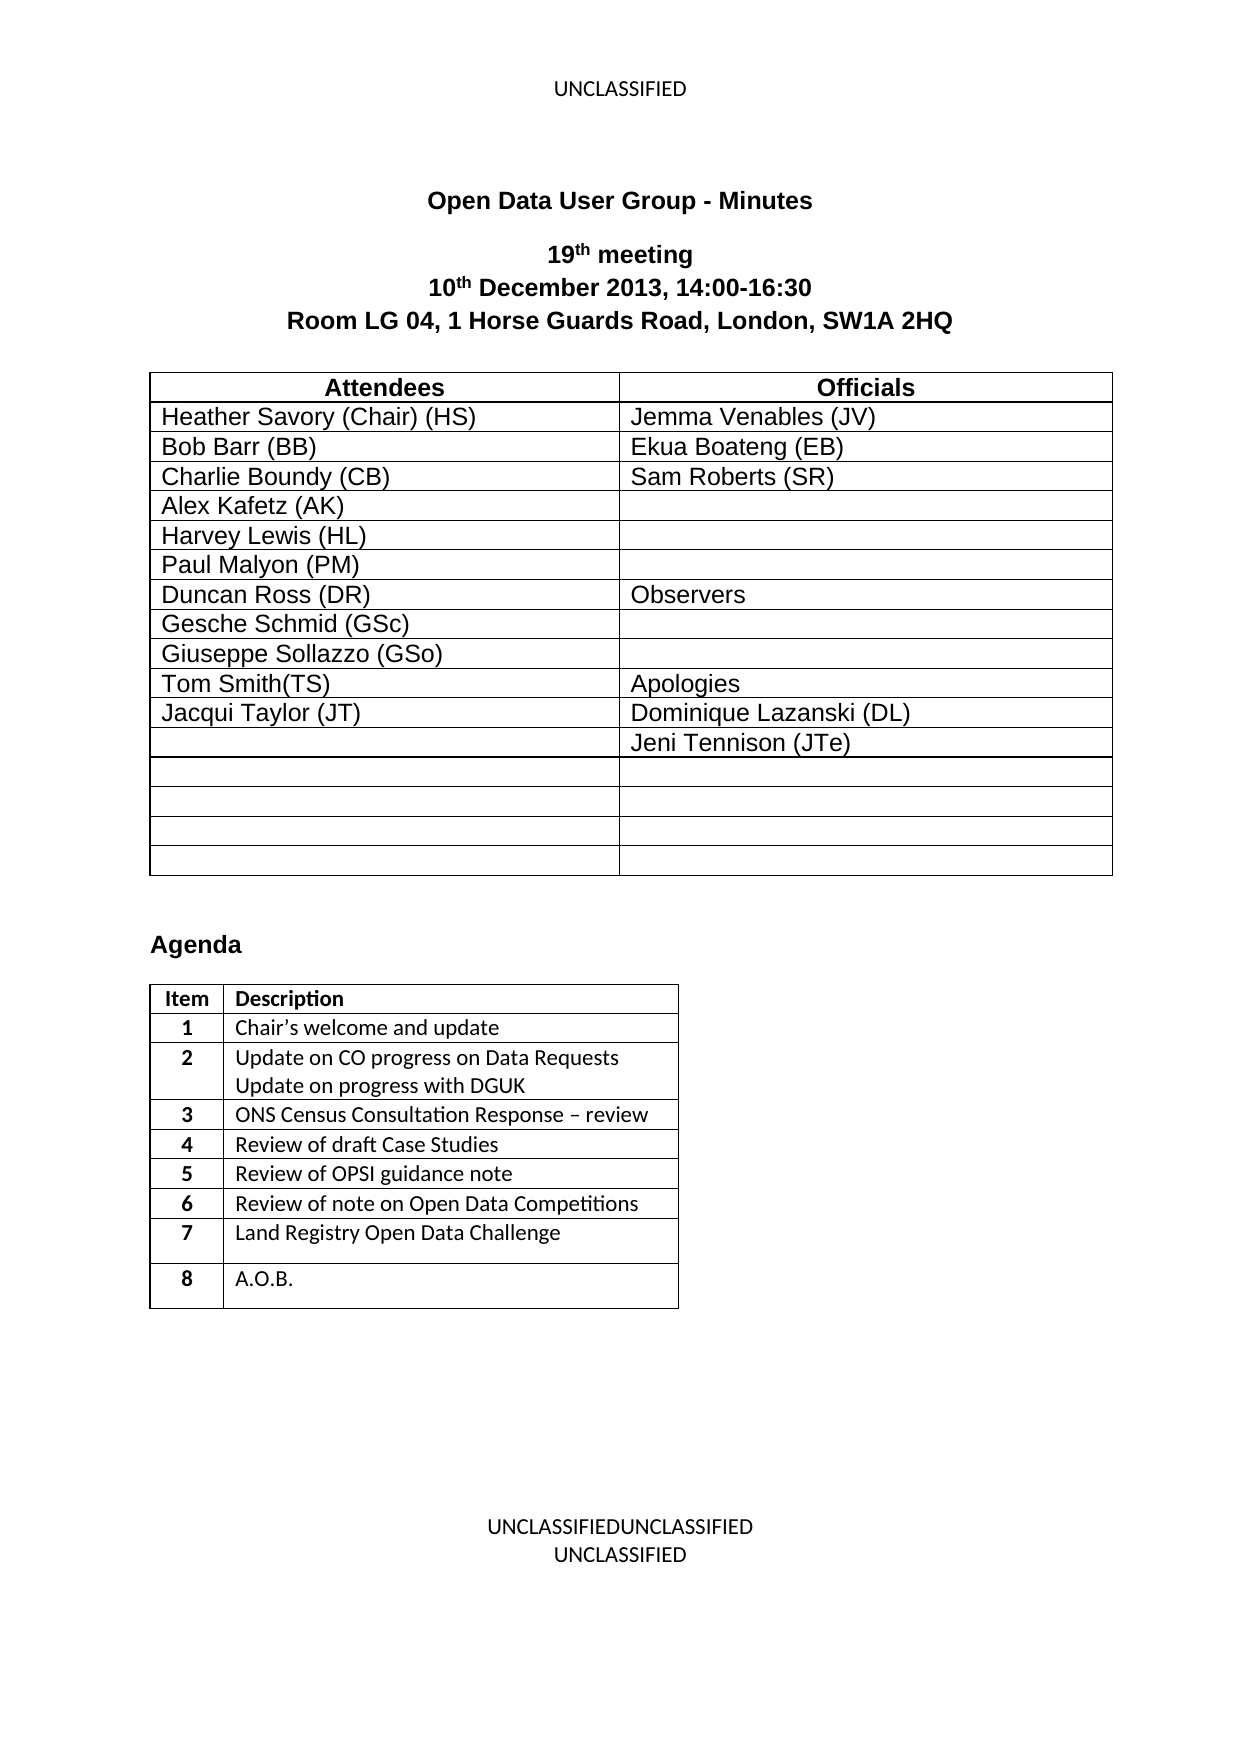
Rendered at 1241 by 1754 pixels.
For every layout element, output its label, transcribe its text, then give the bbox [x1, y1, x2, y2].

table_cell Harvey Lewis (HL) [151, 521, 619, 549]
table_header Attendees [151, 373, 619, 401]
table_cell [620, 610, 1112, 638]
table_cell [620, 758, 1112, 786]
table_cell Sam Roberts (SR) [620, 462, 1112, 490]
table_cell [620, 846, 1112, 875]
table_cell A.O.B. [224, 1264, 678, 1308]
table_cell Update on CO progress on Data Requests Update on progress with DGUK [224, 1043, 678, 1099]
table_cell Bob Barr (BB) 2:30o [151, 432, 619, 461]
text Room LG 04, 1 Horse Guards Road, London, SW1A 2HQ [150, 306, 1090, 334]
table_cell 2 [151, 1043, 223, 1099]
table_cell Charlie Boundy (CB) [151, 462, 619, 490]
table_cell Review of draft Case Studies [224, 1130, 678, 1158]
table_cell Dominique Lazanski (DL) [620, 698, 1112, 727]
table_cell [151, 817, 619, 845]
table_header Item [151, 985, 223, 1012]
table_cell ONS Census Consultation Response – review [224, 1100, 678, 1129]
table_cell Alex Kafetz (AK) [151, 491, 619, 520]
table_cell Apologies [620, 669, 1112, 697]
text 10th December 2013, 14:00-16:30 [150, 273, 1090, 301]
table_cell [620, 550, 1112, 579]
table_header Officials [620, 373, 1112, 401]
table_cell Gesche Schmid (GSc) [151, 610, 619, 638]
table_cell Tom Smith(TS) [151, 669, 619, 697]
table_cell Heather Savory (Chair) (HS) [151, 403, 619, 431]
table_cell [620, 521, 1112, 549]
table_cell 7 [151, 1219, 223, 1263]
table_cell [151, 787, 619, 816]
table_cell Ekua Boateng (EB) [620, 432, 1112, 461]
table_cell Duncan Ross (DR) [151, 580, 619, 608]
table_cell Chair’s welcome and update [224, 1014, 678, 1042]
table_cell [620, 787, 1112, 816]
table_cell Jemma Venables (JV) [620, 403, 1112, 431]
table_cell 4 [151, 1130, 223, 1158]
text Open Data User Group - Minutes [150, 186, 1090, 214]
table_cell [151, 728, 619, 756]
table_cell Jeni Tennison (JTe) [620, 728, 1112, 756]
text Agenda [150, 929, 1090, 958]
table_cell Land Registry Open Data Challenge [224, 1219, 678, 1263]
table_cell 8 [151, 1264, 223, 1308]
table_cell [620, 491, 1112, 520]
text 19th meeting [150, 240, 1090, 268]
table_cell 6 [151, 1189, 223, 1217]
table_cell Paul Malyon (PM) [151, 550, 619, 579]
table_cell Review of note on Open Data Competitions [224, 1189, 678, 1217]
table_cell Review of OPSI guidance note [224, 1159, 678, 1188]
table_cell Jacqui Taylor (JT) [151, 698, 619, 727]
table_cell Observers [620, 580, 1112, 608]
table_cell 5 [151, 1159, 223, 1188]
table_cell Giuseppe Sollazzo (GSo) [151, 639, 619, 668]
table_cell [151, 758, 619, 786]
table_cell [620, 639, 1112, 668]
table_header Description [224, 985, 678, 1012]
table_cell [620, 817, 1112, 845]
table_cell [151, 846, 619, 875]
table_cell 3 [151, 1100, 223, 1129]
table_cell 1 [151, 1014, 223, 1042]
